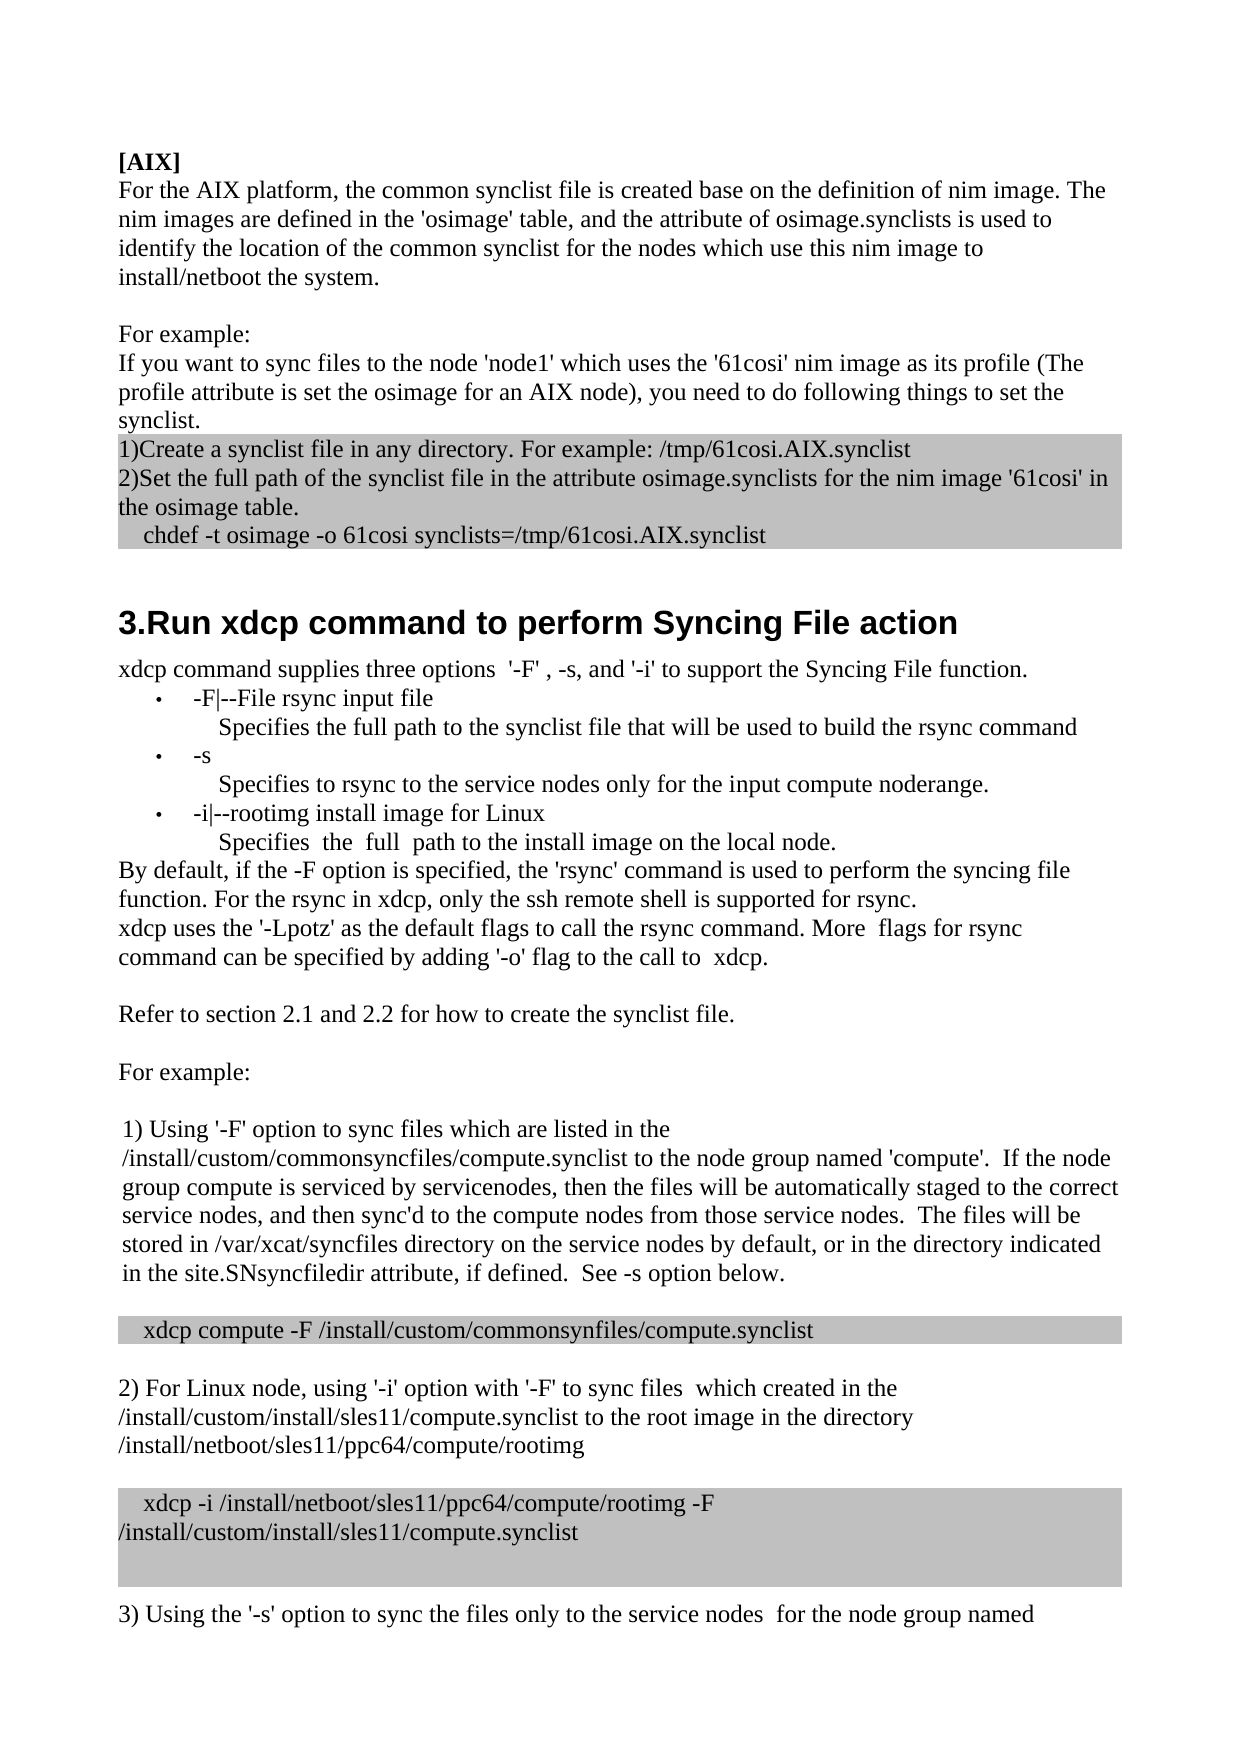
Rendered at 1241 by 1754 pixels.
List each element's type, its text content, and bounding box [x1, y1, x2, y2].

list chdef -t osimage -o 61cosi synclists=/tmp/61cosi.AIX.synclist [118, 521, 1122, 549]
text 3) Using the '-s' option to sync the files only to the service nodes for the node group named [118, 1599, 1122, 1628]
text xdcp command supplies three options '-F' , -s, and '-i' to support the Syncing File function. [118, 654, 1122, 683]
list xdcp compute -F /install/custom/commonsynfiles/compute.synclist [118, 1316, 1122, 1344]
list -i|--rootimg install image for Linux [156, 798, 1122, 827]
subtitle Run xdcp command to perform Syncing File action [118, 603, 1122, 642]
list xdcp -i /install/netboot/sles11/ppc64/compute/rootimg -F /install/custom/install/sles11/compute.synclist [118, 1488, 1122, 1546]
text [AIX] [118, 147, 1122, 176]
text By default, if the -F option is specified, the 'rsync' command is used to perform the syncing file function. For the rsync in xdcp, only the ssh remote shell is supported for rsync. xdcp uses the '-Lpotz' as the default flags to call the rsync command. More flags for rsync command can be specified by adding '-o' flag to the call to xdcp. [118, 856, 1122, 971]
list Specifies to rsync to the service nodes only for the input compute noderange. [156, 769, 1122, 798]
text Refer to section 2.1 and 2.2 for how to create the synclist file. [118, 999, 1122, 1028]
list -F|--File rsync input file [156, 683, 1122, 712]
list Create a synclist file in any directory. For example: /tmp/61cosi.AIX.synclist [118, 434, 1122, 463]
text If you want to sync files to the node 'node1' which uses the '61cosi' nim image as its profile (The profile attribute is set the osimage for an AIX node), you need to do following things to set the synclist. [118, 348, 1122, 434]
list Using '-F' option to sync files which are listed in the /install/custom/commonsyncfiles/compute.synclist to the node group named 'compute'. If the node group compute is serviced by servicenodes, then the files will be automatically staged to the correct service nodes, and then sync'd to the compute nodes from those service nodes. The files will be stored in /var/xcat/syncfiles directory on the service nodes by default, or in the directory indicated in the site.SNsyncfiledir attribute, if defined. See -s option below. [122, 1114, 1122, 1287]
list Specifies the full path to the synclist file that will be used to build the rsync command [156, 712, 1122, 741]
text For example: [118, 319, 1122, 348]
list Specifies the full path to the install image on the local node. [156, 827, 1122, 856]
text For the AIX platform, the common synclist file is created base on the definition of nim image. The nim images are defined in the 'osimage' table, and the attribute of osimage.synclists is used to identify the location of the common synclist for the nodes which use this nim image to install/netboot the system. [118, 176, 1122, 291]
list For Linux node, using '-i' option with '-F' to sync files which created in the /install/custom/install/sles11/compute.synclist to the root image in the directory /install/netboot/sles11/ppc64/compute/rootimg [118, 1373, 1122, 1459]
list Set the full path of the synclist file in the attribute osimage.synclists for the nim image '61cosi' in the osimage table. [118, 463, 1122, 521]
text For example: [118, 1057, 1122, 1086]
list -s [156, 741, 1122, 769]
